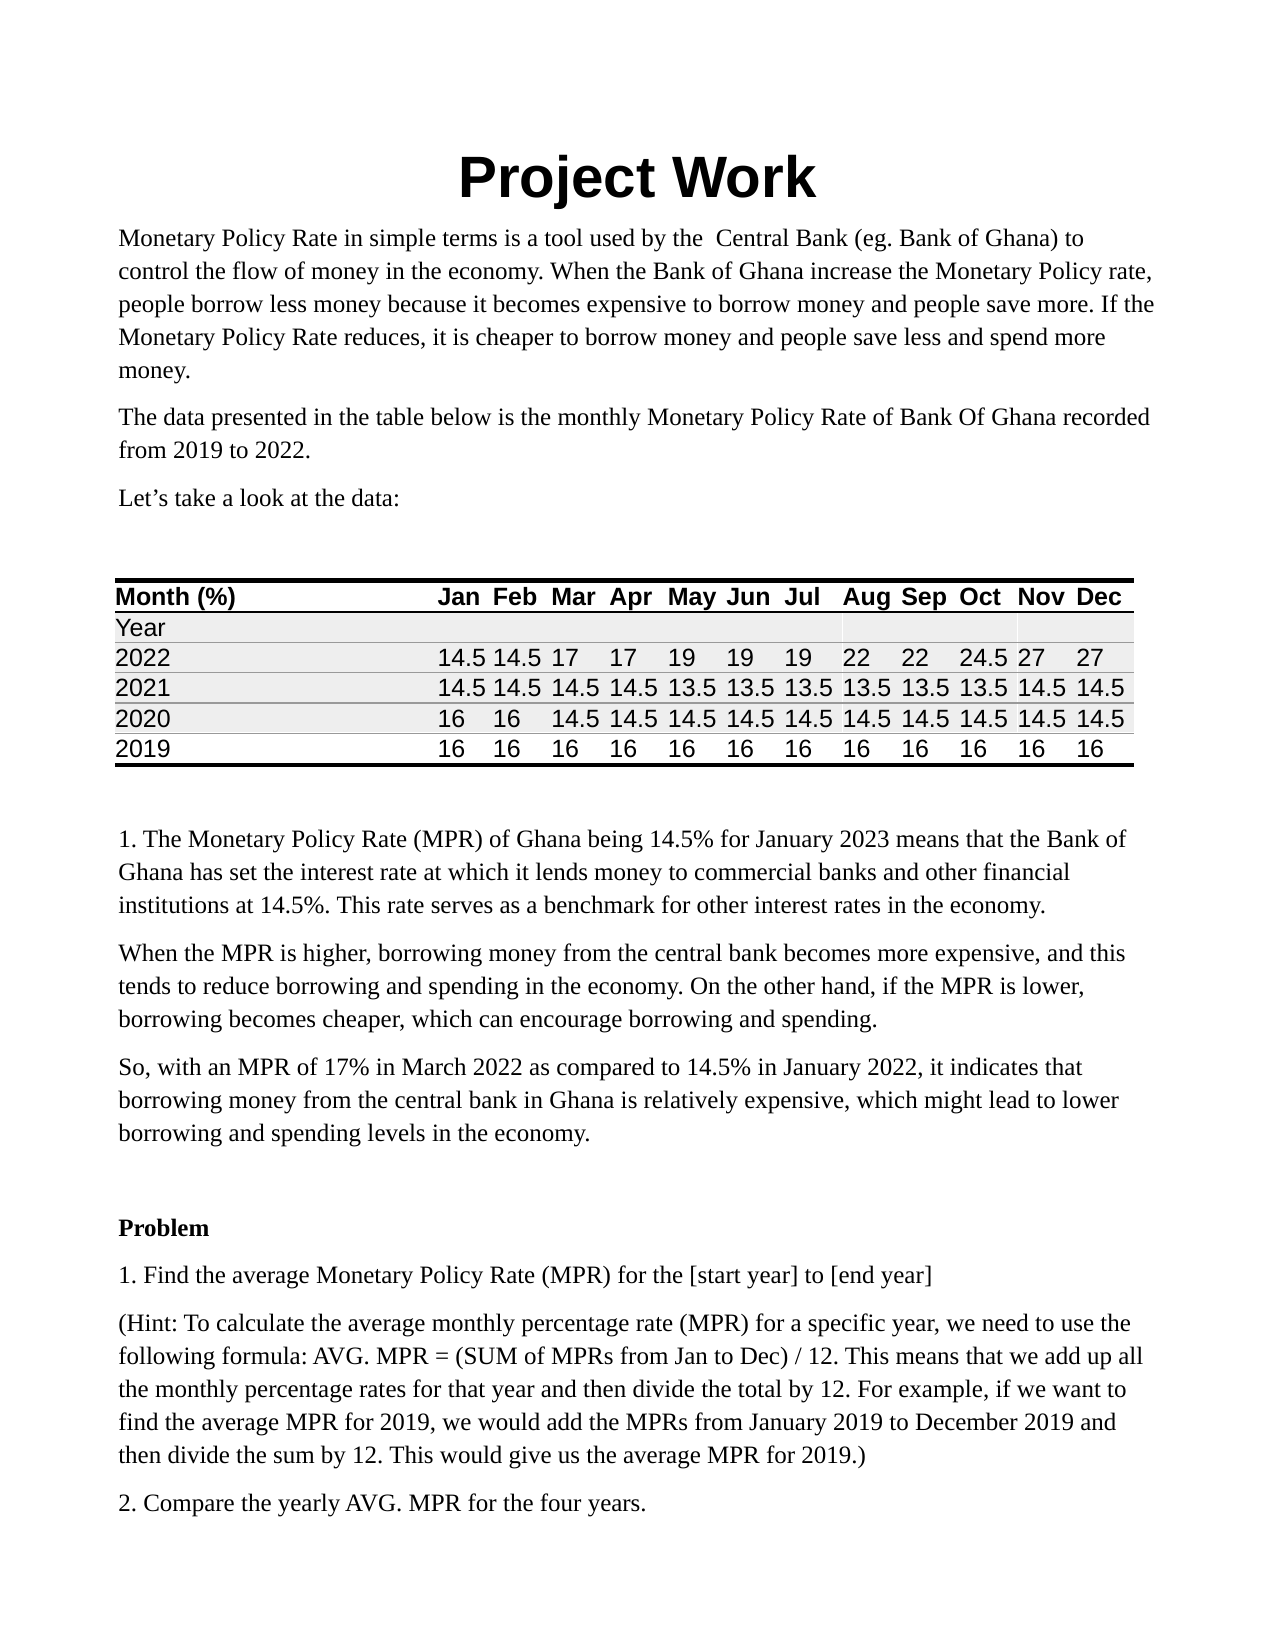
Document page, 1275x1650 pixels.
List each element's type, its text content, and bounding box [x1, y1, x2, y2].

table_cell 16 [551, 734, 609, 763]
table_header Oct [959, 583, 1017, 611]
table_cell 14.5 [1018, 704, 1076, 732]
table_cell [901, 613, 959, 641]
table_cell 16 [493, 704, 551, 732]
table_cell 14.5 [493, 643, 551, 672]
text Problem [118, 1213, 1157, 1242]
table_cell 14.5 [726, 704, 784, 732]
table_cell 2020 [115, 704, 437, 732]
table_cell 14.5 [668, 704, 726, 732]
table_cell 14.5 [784, 704, 842, 732]
text The data presented in the table below is the monthly Monetary Policy Rate of Bank Of Ghana recorded from 2019 to 2022. [118, 402, 1157, 464]
table_cell [959, 613, 1017, 641]
table_header Apr [609, 583, 668, 611]
table_header Dec [1076, 583, 1134, 611]
table_cell [784, 613, 842, 641]
table_cell 14.5 [609, 673, 668, 702]
table_header Aug [843, 583, 901, 611]
table_cell 22 [901, 643, 959, 672]
table_cell [493, 613, 551, 641]
table_cell 19 [784, 643, 842, 672]
table_cell 2021 [115, 673, 437, 702]
table_cell 17 [609, 643, 668, 672]
table_cell 16 [668, 734, 726, 763]
table_cell 27 [1076, 643, 1134, 672]
table_cell 14.5 [1076, 704, 1134, 732]
table_cell 14.5 [551, 673, 609, 702]
table_header Jan [437, 583, 493, 611]
table_cell 13.5 [959, 673, 1017, 702]
table_cell [668, 613, 726, 641]
table_cell 14.5 [609, 704, 668, 732]
table_cell 19 [726, 643, 784, 672]
table_cell 13.5 [784, 673, 842, 702]
table_cell 13.5 [668, 673, 726, 702]
table_cell 16 [959, 734, 1017, 763]
table_cell 16 [901, 734, 959, 763]
table_cell 19 [668, 643, 726, 672]
table_header Month (%) [115, 583, 437, 611]
text 1. The Monetary Policy Rate (MPR) of Ghana being 14.5% for January 2023 means that the Bank of Ghana has set the interest rate at which it lends money to commercial banks and other financial institutions at 14.5%. This rate serves as a benchmark for other interest rates in the economy. [118, 824, 1157, 919]
text Monetary Policy Rate in simple terms is a tool used by the Central Bank (eg. Bank of Ghana) to control the flow of money in the economy. When the Bank of Ghana increase the Monetary Policy rate, people borrow less money because it becomes expensive to borrow money and people save more. If the Monetary Policy Rate reduces, it is cheaper to borrow money and people save less and spend more money. [118, 223, 1157, 383]
table_cell 14.5 [901, 704, 959, 732]
text Let’s take a look at the data: [118, 483, 1157, 512]
table_header Nov [1018, 583, 1076, 611]
table_cell 14.5 [959, 704, 1017, 732]
table_cell [726, 613, 784, 641]
table_cell 13.5 [843, 673, 901, 702]
text When the MPR is higher, borrowing money from the central bank becomes more expensive, and this tends to reduce borrowing and spending in the economy. On the other hand, if the MPR is lower, borrowing becomes cheaper, which can encourage borrowing and spending. [118, 938, 1157, 1033]
table_cell 13.5 [726, 673, 784, 702]
table_cell 22 [843, 643, 901, 672]
table_header May [668, 583, 726, 611]
table_cell 13.5 [901, 673, 959, 702]
table_cell 14.5 [437, 643, 493, 672]
table_cell 16 [437, 704, 493, 732]
table_cell [1076, 613, 1134, 641]
table_header Mar [551, 583, 609, 611]
table_cell 16 [609, 734, 668, 763]
table_cell 16 [784, 734, 842, 763]
table_header Feb [493, 583, 551, 611]
table_header Jul [784, 583, 842, 611]
table_cell 14.5 [1018, 673, 1076, 702]
title Project Work [118, 143, 1157, 210]
table_cell 16 [493, 734, 551, 763]
table_cell 14.5 [493, 673, 551, 702]
text So, with an MPR of 17% in March 2022 as compared to 14.5% in January 2022, it indicates that borrowing money from the central bank in Ghana is relatively expensive, which might lead to lower borrowing and spending levels in the economy. [118, 1052, 1157, 1146]
table_cell 27 [1018, 643, 1076, 672]
table_header Jun [726, 583, 784, 611]
text (Hint: To calculate the average monthly percentage rate (MPR) for a specific year, we need to use the following formula: AVG. MPR = (SUM of MPRs from Jan to Dec) / 12. This means that we add up all the monthly percentage rates for that year and then divide the total by 12. For example, if we want to find the average MPR for 2019, we would add the MPRs from January 2019 to December 2019 and then divide the sum by 12. This would give us the average MPR for 2019.) [118, 1308, 1157, 1469]
table_cell Year [115, 613, 437, 641]
text 2. Compare the yearly AVG. MPR for the four years. [118, 1488, 1157, 1517]
table_cell 16 [726, 734, 784, 763]
table_cell 14.5 [843, 704, 901, 732]
table_cell 16 [437, 734, 493, 763]
text 1. Find the average Monetary Policy Rate (MPR) for the [start year] to [end year] [118, 1261, 1157, 1289]
table_cell 14.5 [437, 673, 493, 702]
table_cell 17 [551, 643, 609, 672]
table_cell 16 [1018, 734, 1076, 763]
table_cell [437, 613, 493, 641]
table_cell [551, 613, 609, 641]
table_cell 2019 [115, 734, 437, 763]
table_cell [609, 613, 668, 641]
table_cell 14.5 [1076, 673, 1134, 702]
table_cell 24.5 [959, 643, 1017, 672]
table_header Sep [901, 583, 959, 611]
table_cell 14.5 [551, 704, 609, 732]
table_cell [843, 613, 901, 641]
table_cell 2022 [115, 643, 437, 672]
table_cell [1018, 613, 1076, 641]
table_cell 16 [843, 734, 901, 763]
table_cell 16 [1076, 734, 1134, 763]
